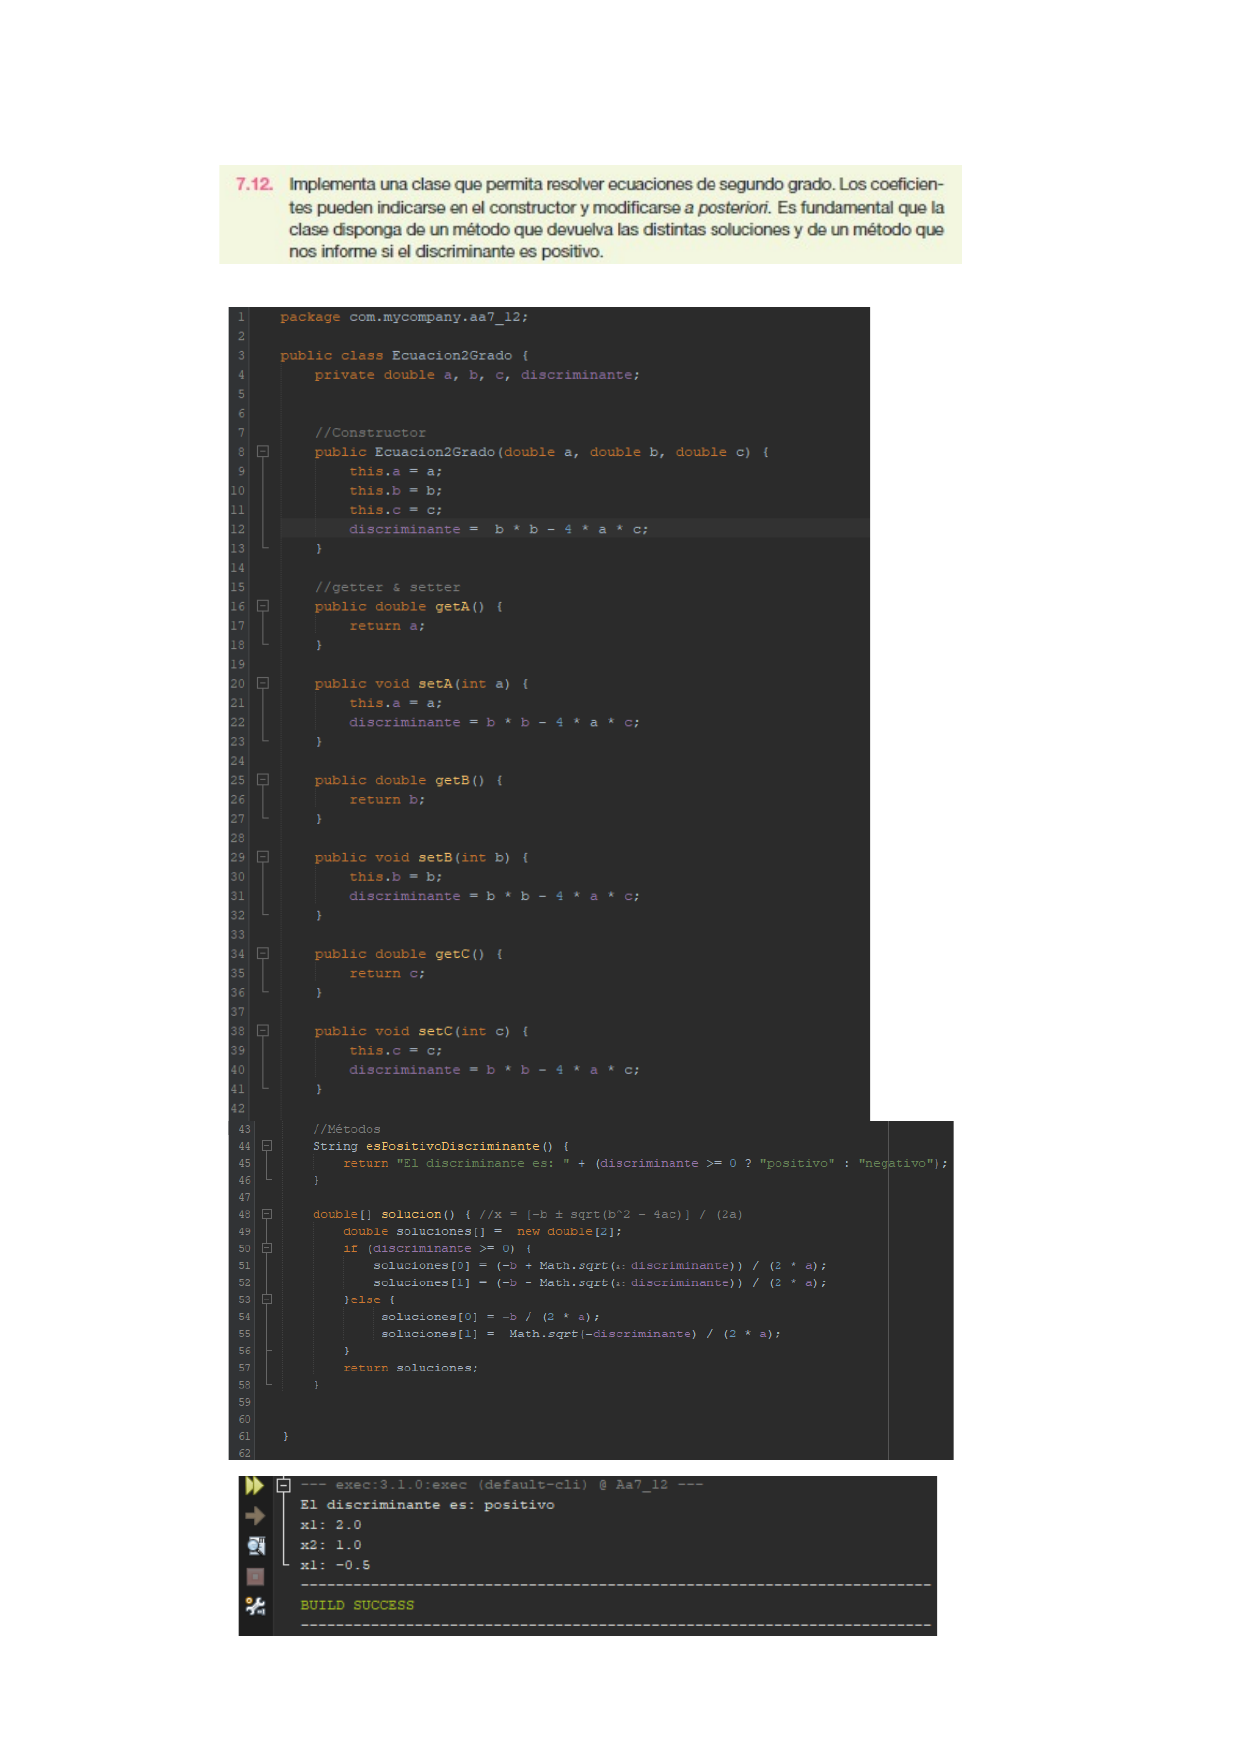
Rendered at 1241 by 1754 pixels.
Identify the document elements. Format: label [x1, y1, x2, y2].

picture [228, 307, 954, 1460]
picture [219, 165, 962, 264]
picture [238, 1476, 938, 1636]
